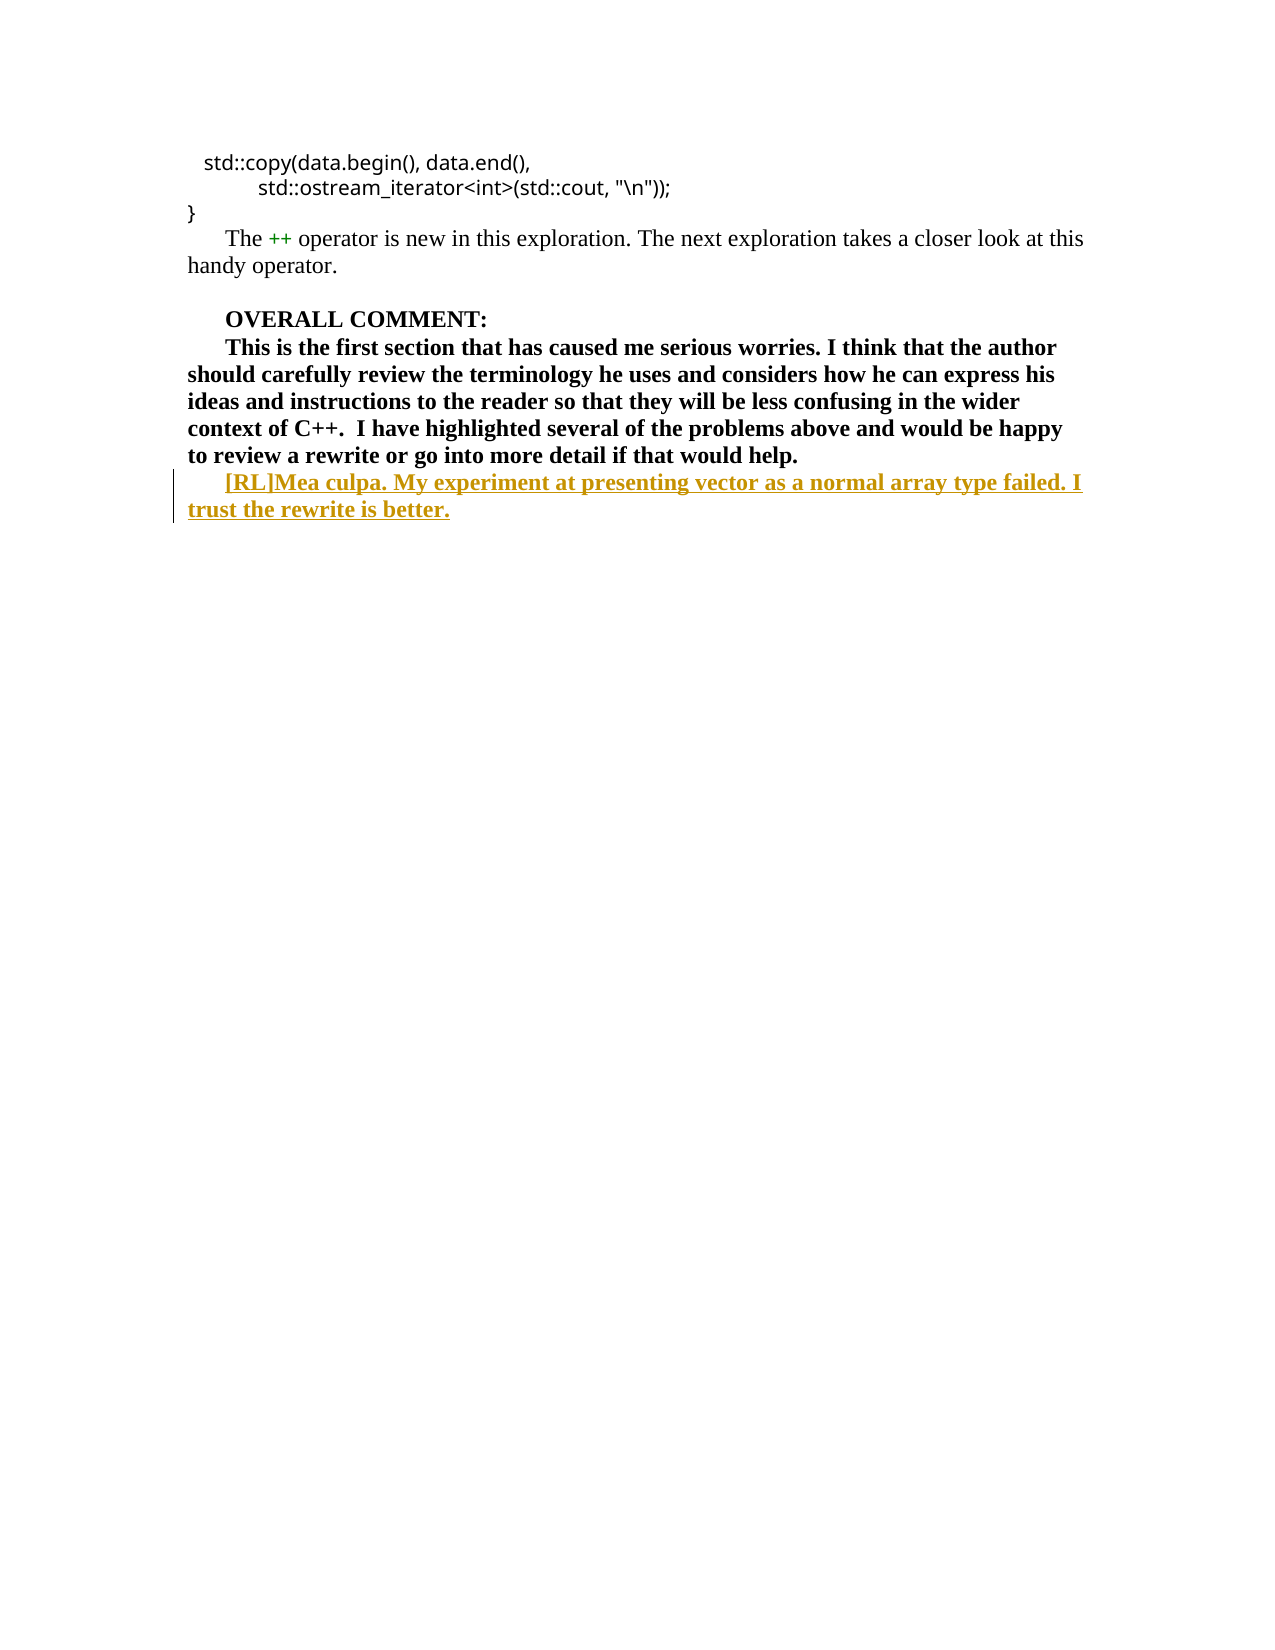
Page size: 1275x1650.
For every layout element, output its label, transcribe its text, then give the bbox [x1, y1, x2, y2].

text This is the first section that has caused me serious worries. I think that the author should carefully review the terminology he uses and considers how he can express his ideas and instructions to the reader so that they will be less confusing in the wider context of C++. I have highlighted several of the problems above and would be happy to review a rewrite or go into more detail if that would help. [187, 333, 1087, 469]
text OVERALL COMMENT: [187, 306, 1087, 333]
text } [187, 200, 1072, 225]
text The ++ operator is new in this exploration. The next exploration takes a closer look at this handy operator. [187, 225, 1087, 279]
text std::copy(data.begin(), data.end(), [187, 150, 1072, 175]
text [RL]Mea culpa. My experiment at presenting vector as a normal array type failed. I trust the rewrite is better. [187, 469, 1087, 523]
text std::ostream_iterator<int>(std::cout, "\n")); [187, 175, 1072, 200]
